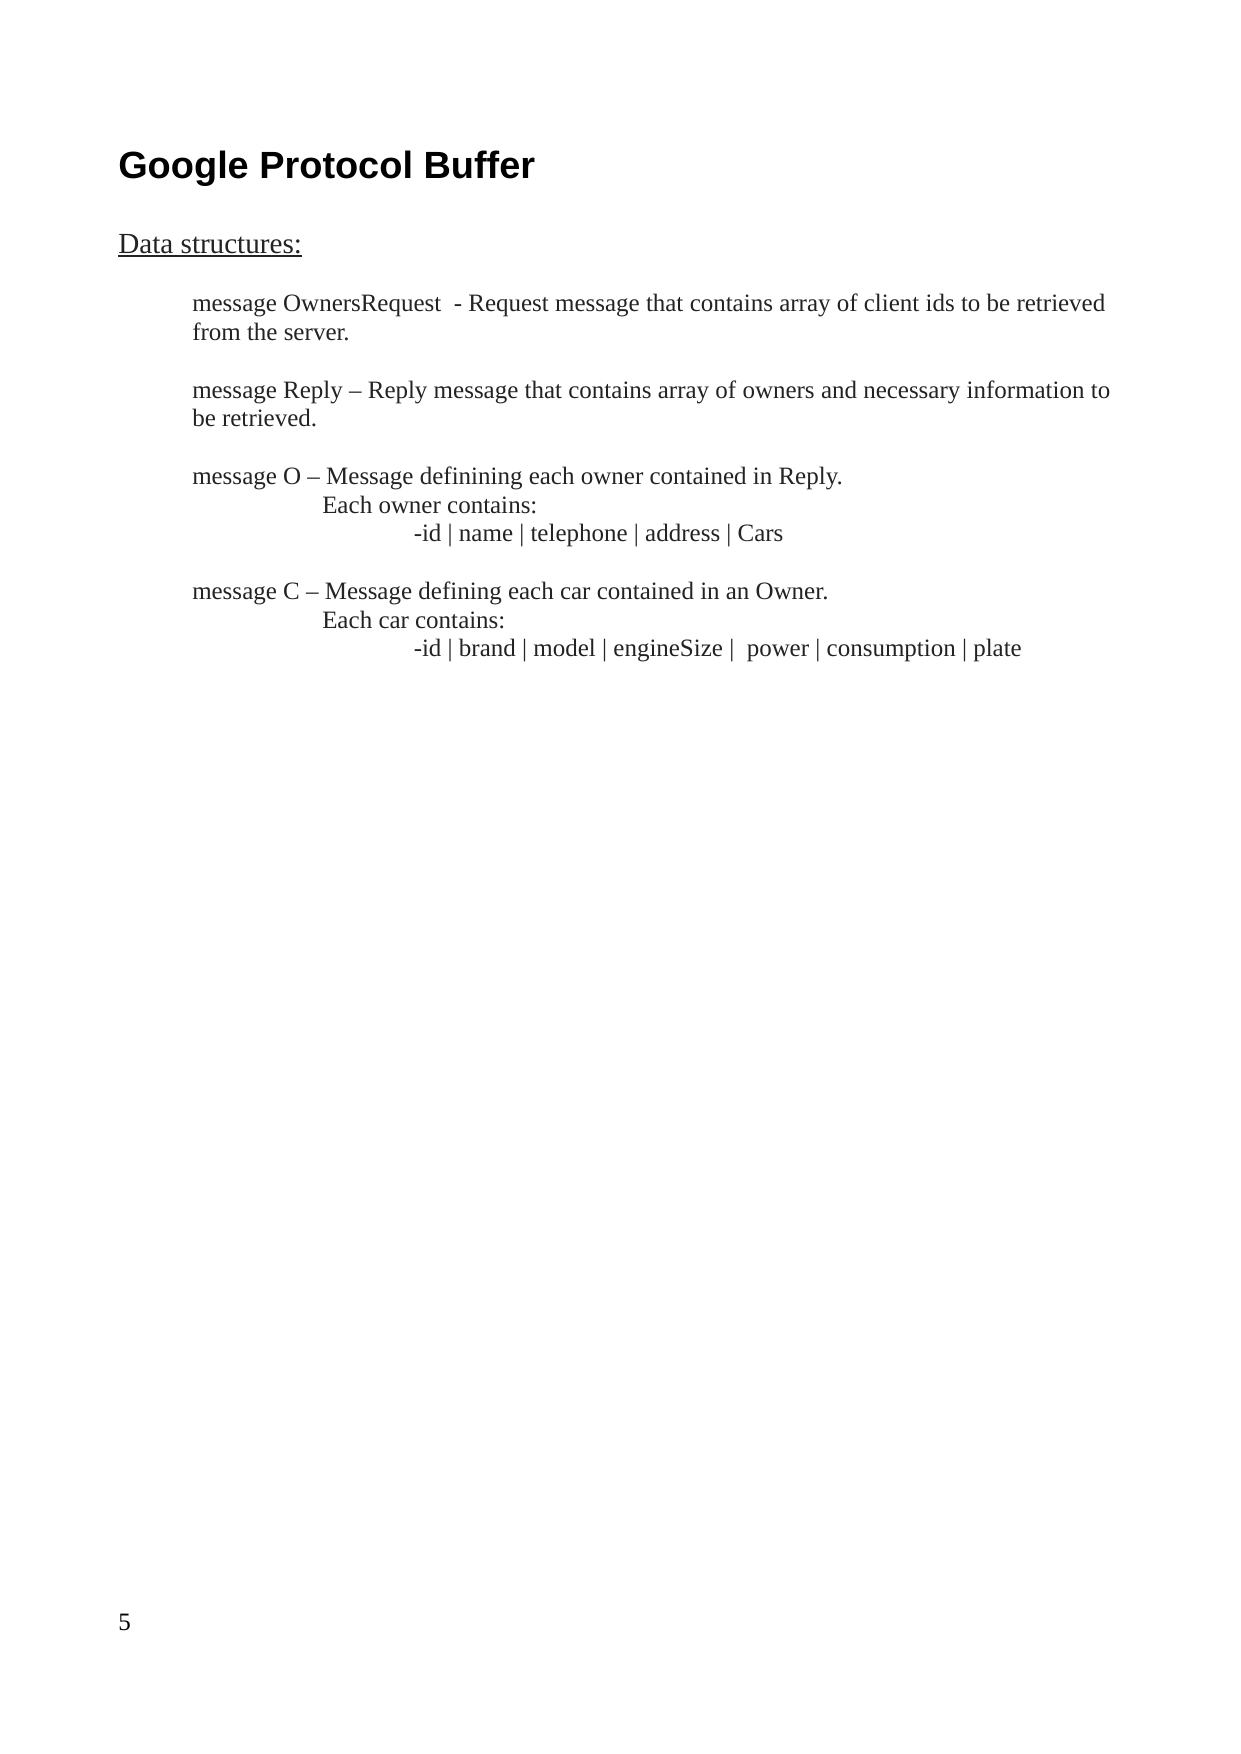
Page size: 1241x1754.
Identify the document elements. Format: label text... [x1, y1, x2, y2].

text Each car contains: [118, 605, 1122, 633]
text Each owner contains: [118, 490, 1122, 518]
text -id | brand | model | engineSize | power | consumption | plate [118, 633, 1122, 662]
text message Reply – Reply message that contains array of owners and necessary information to be retrieved. [118, 375, 1122, 432]
text Data structures: [118, 226, 1122, 260]
text message OwnersRequest - Request message that contains array of client ids to be retrieved from the server. [118, 288, 1122, 346]
text message O – Message definining each owner contained in Reply. [118, 461, 1122, 490]
text message C – Message defining each car contained in an Owner. [118, 576, 1122, 605]
subtitle Google Protocol Buffer [118, 143, 1122, 187]
text -id | name | telephone | address | Cars [118, 518, 1122, 547]
